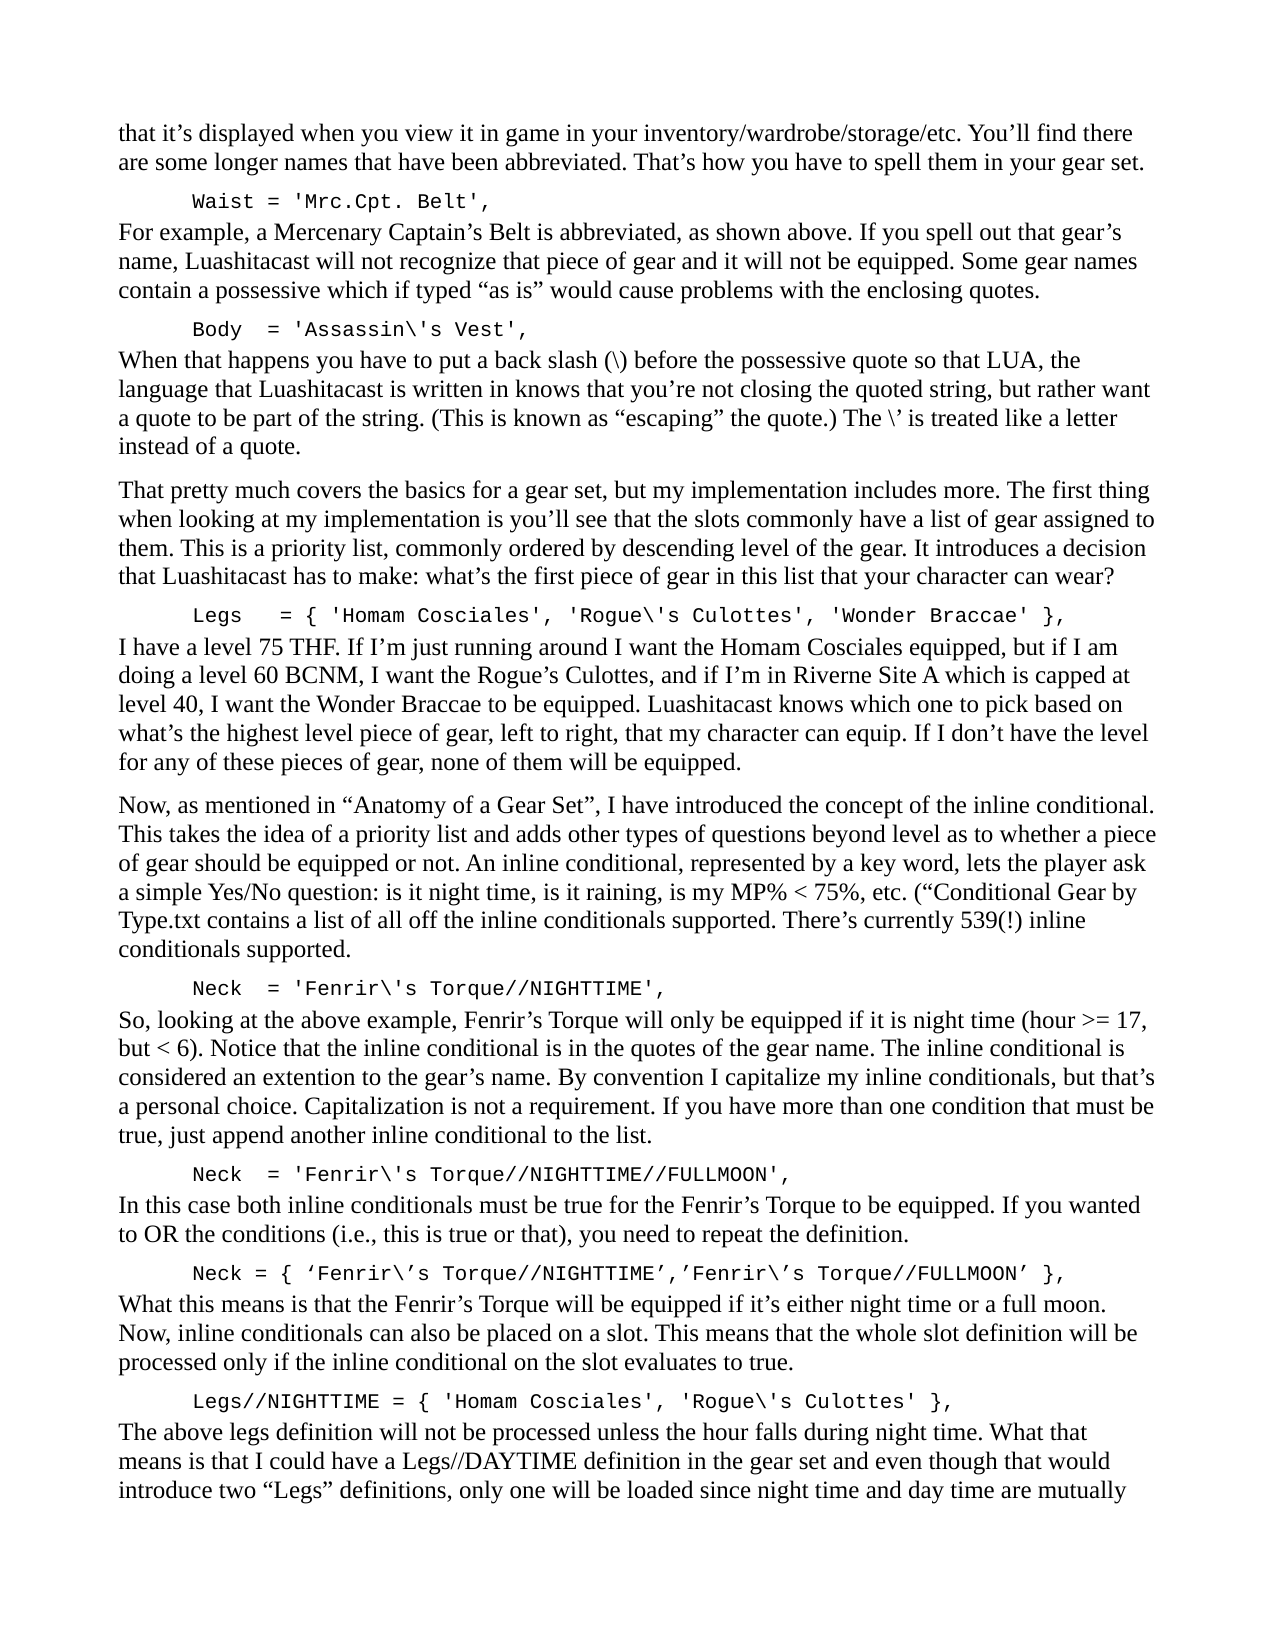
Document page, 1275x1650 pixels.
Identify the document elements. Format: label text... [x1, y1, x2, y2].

text Body = 'Assassin\'s Vest', [118, 318, 1157, 342]
text that it’s displayed when you view it in game in your inventory/wardrobe/storage/etc. You’ll find there are some longer names that have been abbreviated. That’s how you have to spell them in your gear set. [118, 118, 1157, 176]
text Legs = { 'Homam Cosciales', 'Rogue\'s Culottes', 'Wonder Braccae' }, [118, 605, 1157, 629]
text I have a level 75 THF. If I’m just running around I want the Homam Cosciales equipped, but if I am doing a level 60 BCNM, I want the Rogue’s Culottes, and if I’m in Riverne Site A which is capped at level 40, I want the Wonder Braccae to be equipped. Luashitacast knows which one to pick based on what’s the highest level piece of gear, left to right, that my character can equip. If I don’t have the level for any of these pieces of gear, none of them will be equipped. [118, 632, 1157, 776]
text For example, a Mercenary Captain’s Belt is abbreviated, as shown above. If you spell out that gear’s name, Luashitacast will not recognize that piece of gear and it will not be equipped. Some gear names contain a possessive which if typed “as is” would cause problems with the enclosing quotes. [118, 217, 1157, 303]
text Now, as mentioned in “Anatomy of a Gear Set”, I have introduced the concept of the inline conditional. This takes the idea of a priority list and adds other types of questions beyond level as to whether a piece of gear should be equipped or not. An inline conditional, represented by a key word, lets the player ask a simple Yes/No question: is it night time, is it raining, is my MP% < 75%, etc. (“Conditional Gear by Type.txt contains a list of all off the inline conditionals supported. There’s currently 539(!) inline conditionals supported. [118, 791, 1157, 963]
text Neck = { ‘Fenrir\’s Torque//NIGHTTIME’,’Fenrir\’s Torque//FULLMOON’ }, [118, 1263, 1157, 1286]
text Legs//NIGHTTIME = { 'Homam Cosciales', 'Rogue\'s Culottes' }, [118, 1391, 1157, 1414]
text That pretty much covers the basics for a gear set, but my implementation includes more. The first thing when looking at my implementation is you’ll see that the slots commonly have a list of gear assigned to them. This is a priority list, commonly ordered by descending level of the gear. It introduces a decision that Luashitacast has to make: what’s the first piece of gear in this list that your character can wear? [118, 475, 1157, 590]
text Waist = 'Mrc.Cpt. Belt', [118, 191, 1157, 214]
text So, looking at the above example, Fenrir’s Torque will only be equipped if it is night time (hour >= 17, but < 6). Notice that the inline conditional is in the quotes of the gear name. The inline conditional is considered an extention to the gear’s name. By convention I capitalize my inline conditionals, but that’s a personal choice. Capitalization is not a requirement. If you have more than one condition that must be true, just append another inline conditional to the list. [118, 1005, 1157, 1148]
text Neck = 'Fenrir\'s Torque//NIGHTTIME', [118, 978, 1157, 1002]
text What this means is that the Fenrir’s Torque will be equipped if it’s either night time or a full moon. Now, inline conditionals can also be placed on a slot. This means that the whole slot definition will be processed only if the inline conditional on the slot evaluates to true. [118, 1289, 1157, 1376]
text Neck = 'Fenrir\'s Torque//NIGHTTIME//FULLMOON', [118, 1163, 1157, 1187]
text When that happens you have to put a back slash (\) before the possessive quote so that LUA, the language that Luashitacast is written in knows that you’re not closing the quoted string, but rather want a quote to be part of the string. (This is known as “escaping” the quote.) The \’ is treated like a letter instead of a quote. [118, 345, 1157, 460]
text The above legs definition will not be processed unless the hour falls during night time. What that means is that I could have a Legs//DAYTIME definition in the gear set and even though that would introduce two “Legs” definitions, only one will be loaded since night time and day time are mutually [118, 1417, 1157, 1507]
text In this case both inline conditionals must be true for the Fenrir’s Torque to be equipped. If you wanted to OR the conditions (i.e., this is true or that), you need to repeat the definition. [118, 1190, 1157, 1248]
